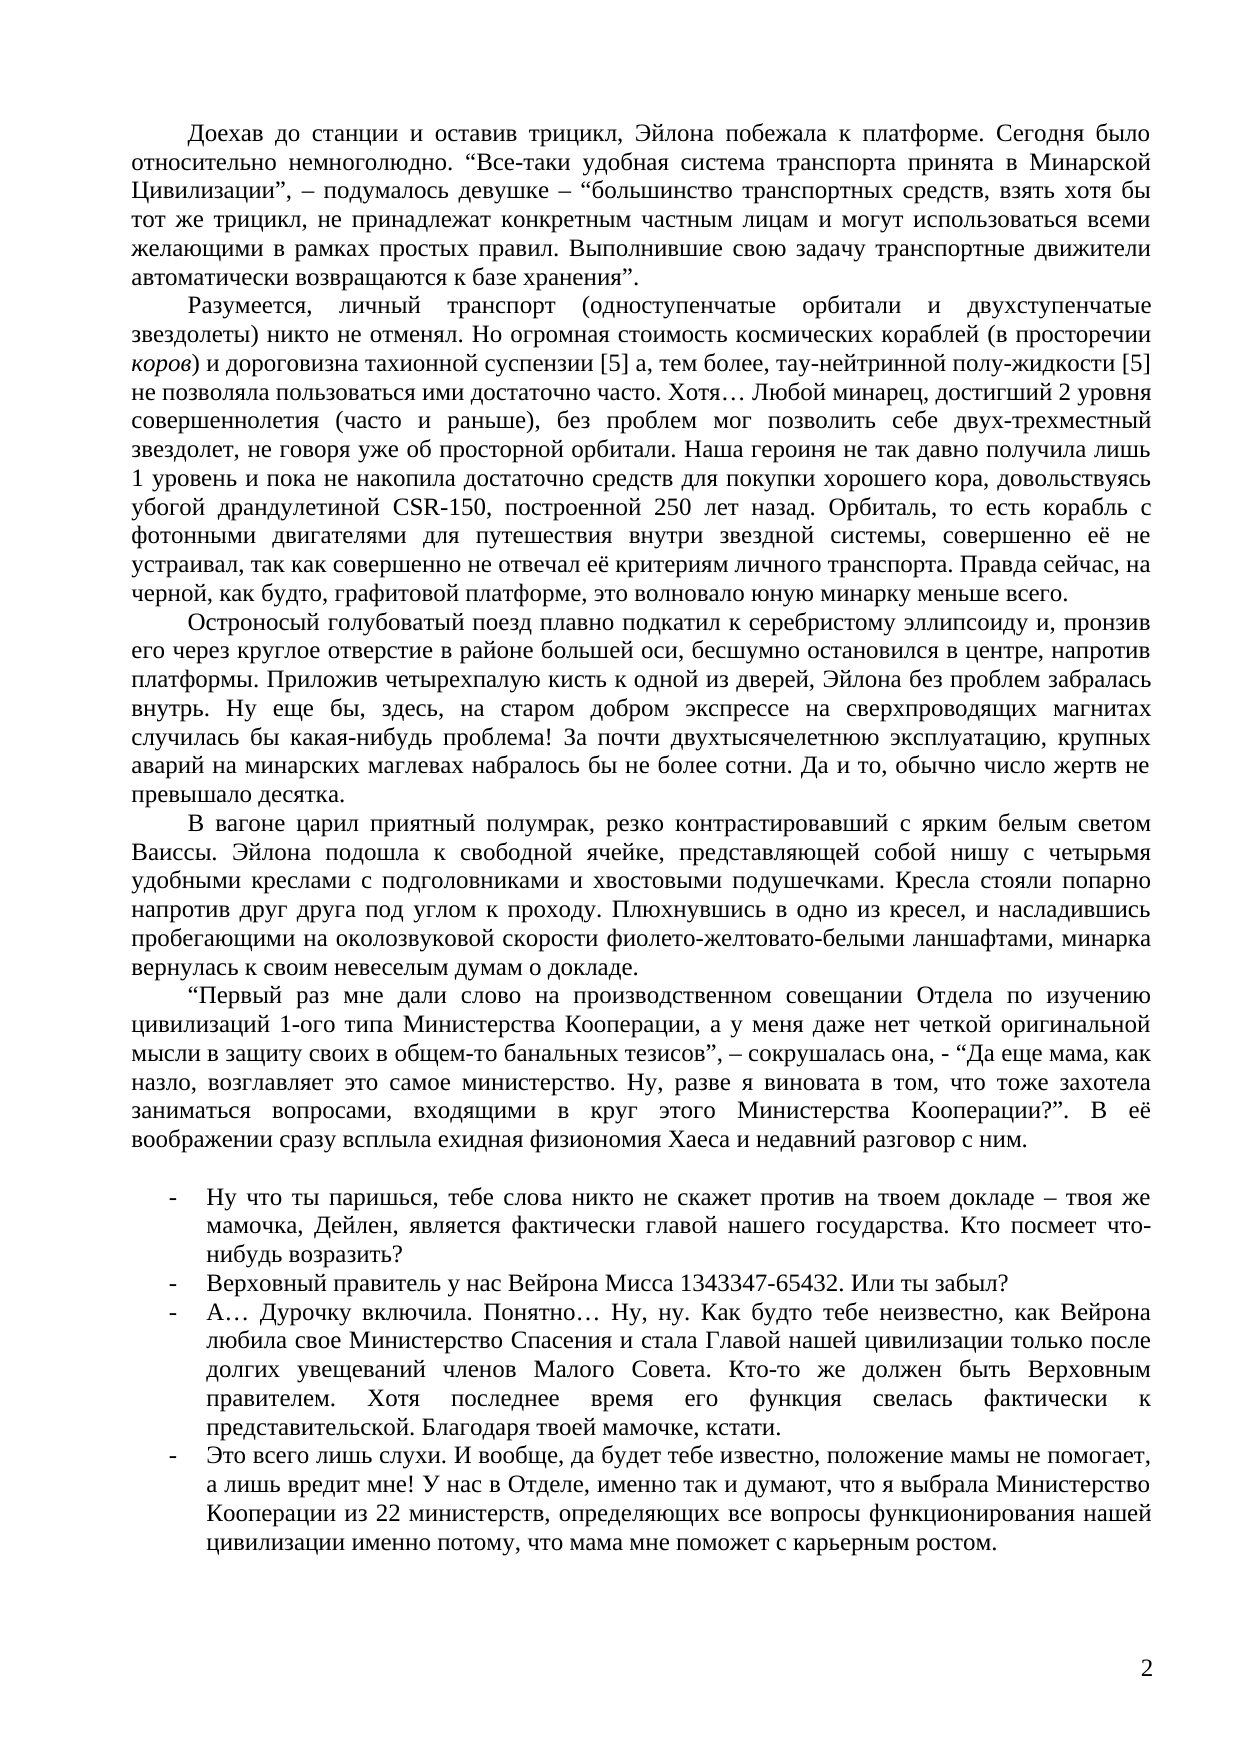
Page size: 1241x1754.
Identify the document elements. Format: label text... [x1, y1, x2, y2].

text Остроносый голубоватый поезд плавно подкатил к серебристому эллипсоиду и, пронзив его через круглое отверстие в районе большей оси, бесшумно остановился в центре, напротив платформы. Приложив четырехпалую кисть к одной из дверей, Эйлона без проблем забралась внутрь. Ну еще бы, здесь, на старом добром экспрессе на сверхпроводящих магнитах случилась бы какая-нибудь проблема! За почти двухтысячелетнюю эксплуатацию, крупных аварий на минарских маглевах набралось бы не более сотни. Да и то, обычно число жертв не превышало десятка. [131, 607, 1152, 808]
list А… Дурочку включила. Понятно… Ну, ну. Как будто тебе неизвестно, как Вейрона любила свое Министерство Спасения и стала Главой нашей цивилизации только после долгих увещеваний членов Малого Совета. Кто-то же должен быть Верховным правителем. Хотя последнее время его функция свелась фактически к представительской. Благодаря твоей мамочке, кстати. [169, 1297, 1152, 1441]
list Ну что ты паришься, тебе слова никто не скажет против на твоем докладе – твоя же мамочка, Дейлен, является фактически главой нашего государства. Кто посмеет что-нибудь возразить? [169, 1182, 1152, 1268]
text Разумеется, личный транспорт (одноступенчатые орбитали и двухступенчатые звездолеты) никто не отменял. Но огромная стоимость космических кораблей (в просторечии коров) и дороговизна тахионной суспензии [5] а, тем более, тау-нейтринной полу-жидкости [5] не позволяла пользоваться ими достаточно часто. Хотя… Любой минарец, достигший 2 уровня совершеннолетия (часто и раньше), без проблем мог позволить себе двух-трехместный звездолет, не говоря уже об просторной орбитали. Наша героиня не так давно получила лишь 1 уровень и пока не накопила достаточно средств для покупки хорошего кора, довольствуясь убогой драндулетиной CSR-150, построенной 250 лет назад. Орбиталь, то есть корабль с фотонными двигателями для путешествия внутри звездной системы, совершенно её не устраивал, так как совершенно не отвечал её критериям личного транспорта. Правда сейчас, на черной, как будто, графитовой платформе, это волновало юную минарку меньше всего. [131, 291, 1152, 607]
list Верховный правитель у нас Вейрона Мисса 1343347-65432. Или ты забыл? [169, 1268, 1152, 1297]
text Доехав до станции и оставив трицикл, Эйлона побежала к платформе. Сегодня было относительно немноголюдно. “Все-таки удобная система транспорта принята в Минарской Цивилизации”, – подумалось девушке – “большинство транспортных средств, взять хотя бы тот же трицикл, не принадлежат конкретным частным лицам и могут использоваться всеми желающими в рамках простых правил. Выполнившие свою задачу транспортные движители автоматически возвращаются к базе хранения”. [131, 118, 1152, 291]
list Это всего лишь слухи. И вообще, да будет тебе известно, положение мамы не помогает, а лишь вредит мне! У нас в Отделе, именно так и думают, что я выбрала Министерство Кооперации из 22 министерств, определяющих все вопросы функционирования нашей цивилизации именно потому, что мама мне поможет с карьерным ростом. [169, 1441, 1152, 1556]
text “Первый раз мне дали слово на производственном совещании Отдела по изучению цивилизаций 1-ого типа Министерства Кооперации, а у меня даже нет четкой оригинальной мысли в защиту своих в общем-то банальных тезисов”, – сокрушалась она, - “Да еще мама, как назло, возглавляет это самое министерство. Ну, разве я виновата в том, что тоже захотела заниматься вопросами, входящими в круг этого Министерства Кооперации?”. В её воображении сразу всплыла ехидная физиономия Хаеса и недавний разговор с ним. [131, 981, 1152, 1153]
text В вагоне царил приятный полумрак, резко контрастировавший с ярким белым светом Ваиссы. Эйлона подошла к свободной ячейке, представляющей собой нишу с четырьмя удобными креслами с подголовниками и хвостовыми подушечками. Кресла стояли попарно напротив друг друга под углом к проходу. Плюхнувшись в одно из кресел, и насладившись пробегающими на околозвуковой скорости фиолето-желтовато-белыми ланшафтами, минарка вернулась к своим невеселым думам о докладе. [131, 808, 1152, 981]
